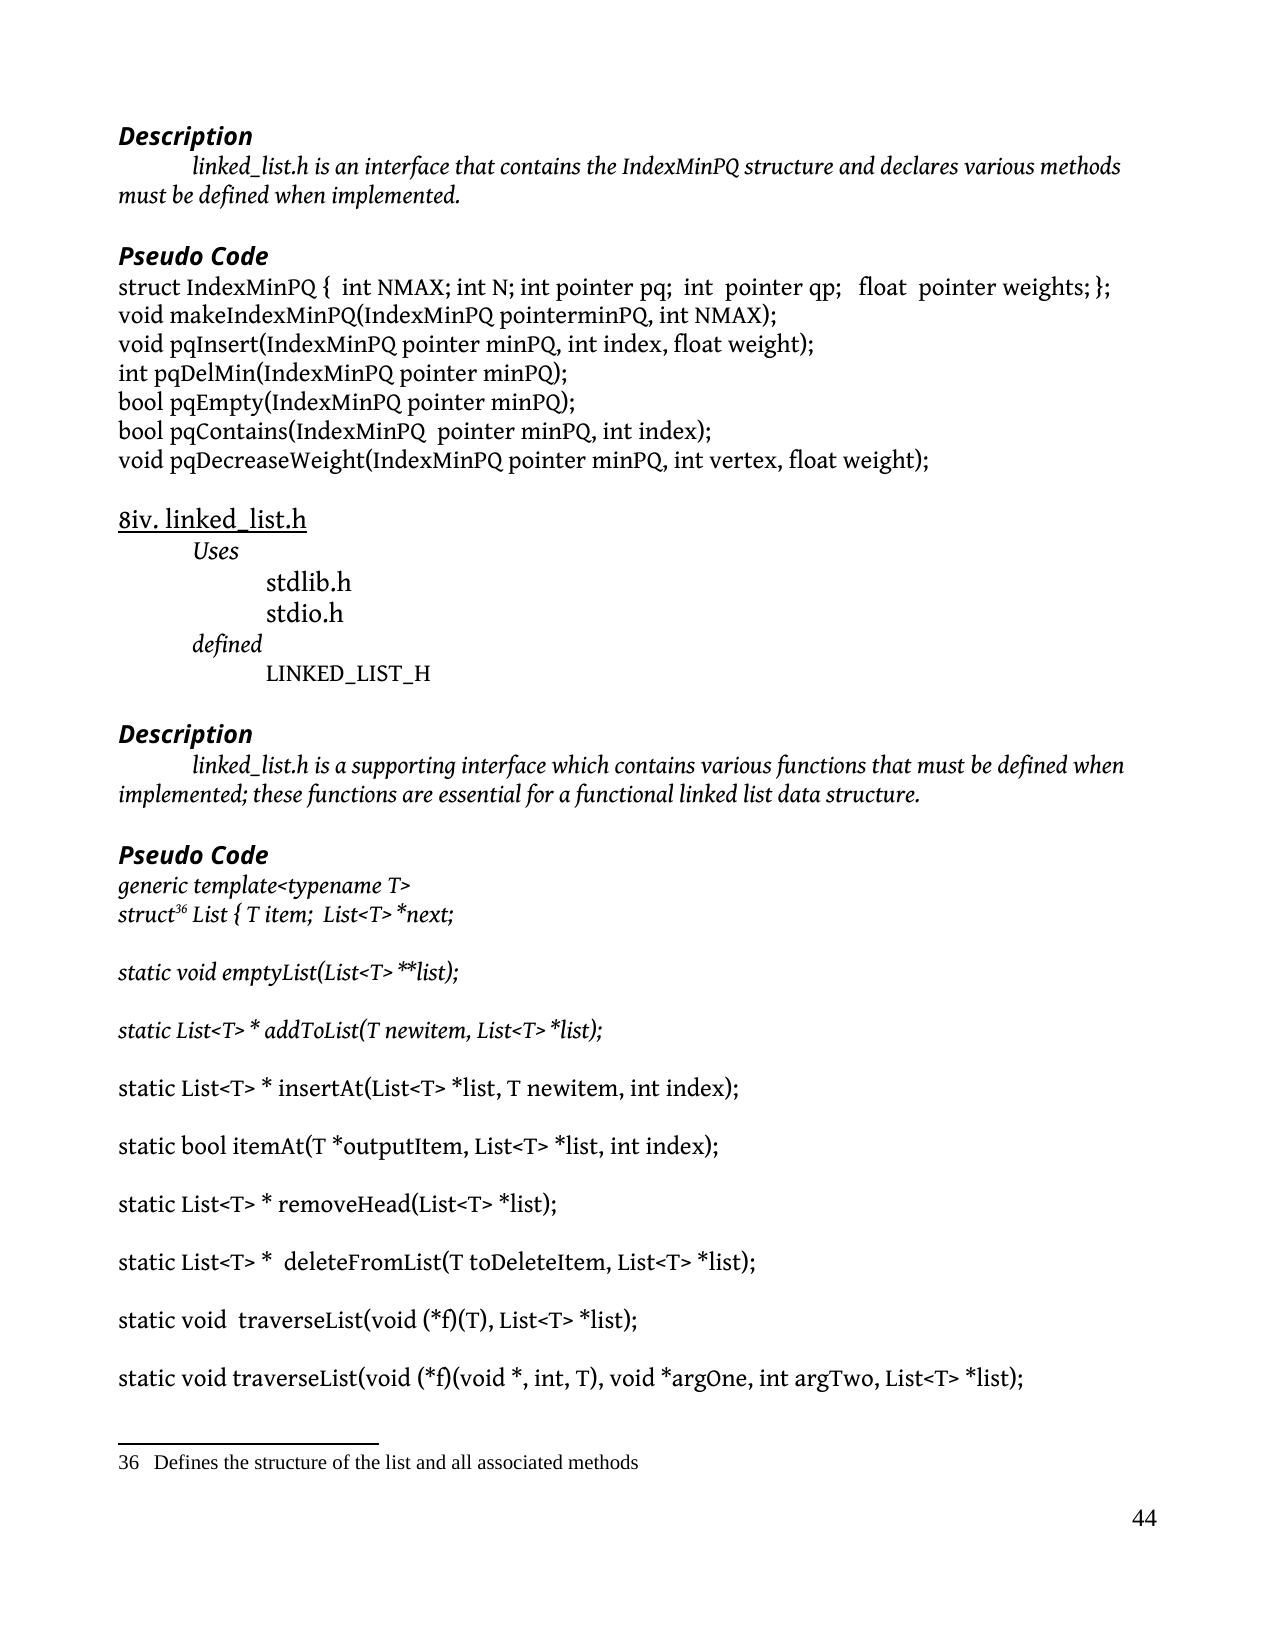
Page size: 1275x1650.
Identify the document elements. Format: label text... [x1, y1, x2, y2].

text Description [118, 717, 1157, 751]
text stdio.h [118, 599, 1157, 630]
text static List<T> * deleteFromList(T toDeleteItem, List<T> *list); [118, 1248, 1157, 1277]
text Pseudo Code [118, 838, 1157, 872]
text bool pqContains(IndexMinPQ pointer minPQ, int index); [118, 418, 1157, 447]
text void pqInsert(IndexMinPQ pointer minPQ, int index, float weight); [118, 331, 1157, 360]
text struct IndexMinPQ { int NMAX; int N; int pointer pq; int pointer qp; float pointer weights; }; [118, 273, 1157, 302]
text Pseudo Code [118, 239, 1157, 273]
text static void traverseList(void (*f)(void *, int, T), void *argOne, int argTwo, List<T> *list); [118, 1364, 1157, 1393]
text LINKED_LIST_H [118, 659, 1157, 688]
text static List<T> * removeHead(List<T> *list); [118, 1191, 1157, 1219]
text int pqDelMin(IndexMinPQ pointer minPQ); [118, 360, 1157, 389]
text linked_list.h is an interface that contains the IndexMinPQ structure and declares various methods must be defined when implemented. [118, 152, 1157, 210]
text bool pqEmpty(IndexMinPQ pointer minPQ); [118, 389, 1157, 418]
text struct List { T item; List<T> *next; [118, 901, 1157, 930]
text static void traverseList(void (*f)(T), List<T> *list); [118, 1306, 1157, 1335]
text static List<T> * insertAt(List<T> *list, T newitem, int index); [118, 1075, 1157, 1104]
text defined [118, 630, 1157, 659]
text 8iv. linked_list.h [118, 505, 1157, 536]
text static void emptyList(List<T> **list); [118, 959, 1157, 988]
text generic template<typename T> [118, 872, 1157, 901]
text Uses [118, 536, 1157, 567]
text void pqDecreaseWeight(IndexMinPQ pointer minPQ, int vertex, float weight); [118, 447, 1157, 476]
text Defines the structure of the list and all associated methods [118, 1449, 1157, 1474]
text stdlib.h [118, 567, 1157, 599]
text static bool itemAt(T *outputItem, List<T> *list, int index); [118, 1133, 1157, 1162]
text static List<T> * addToList(T newitem, List<T> *list); [118, 1017, 1157, 1046]
text Description [118, 118, 1157, 152]
text linked_list.h is a supporting interface which contains various functions that must be defined when implemented; these functions are essential for a functional linked list data structure. [118, 751, 1157, 809]
text void makeIndexMinPQ(IndexMinPQ pointerminPQ, int NMAX); [118, 302, 1157, 331]
